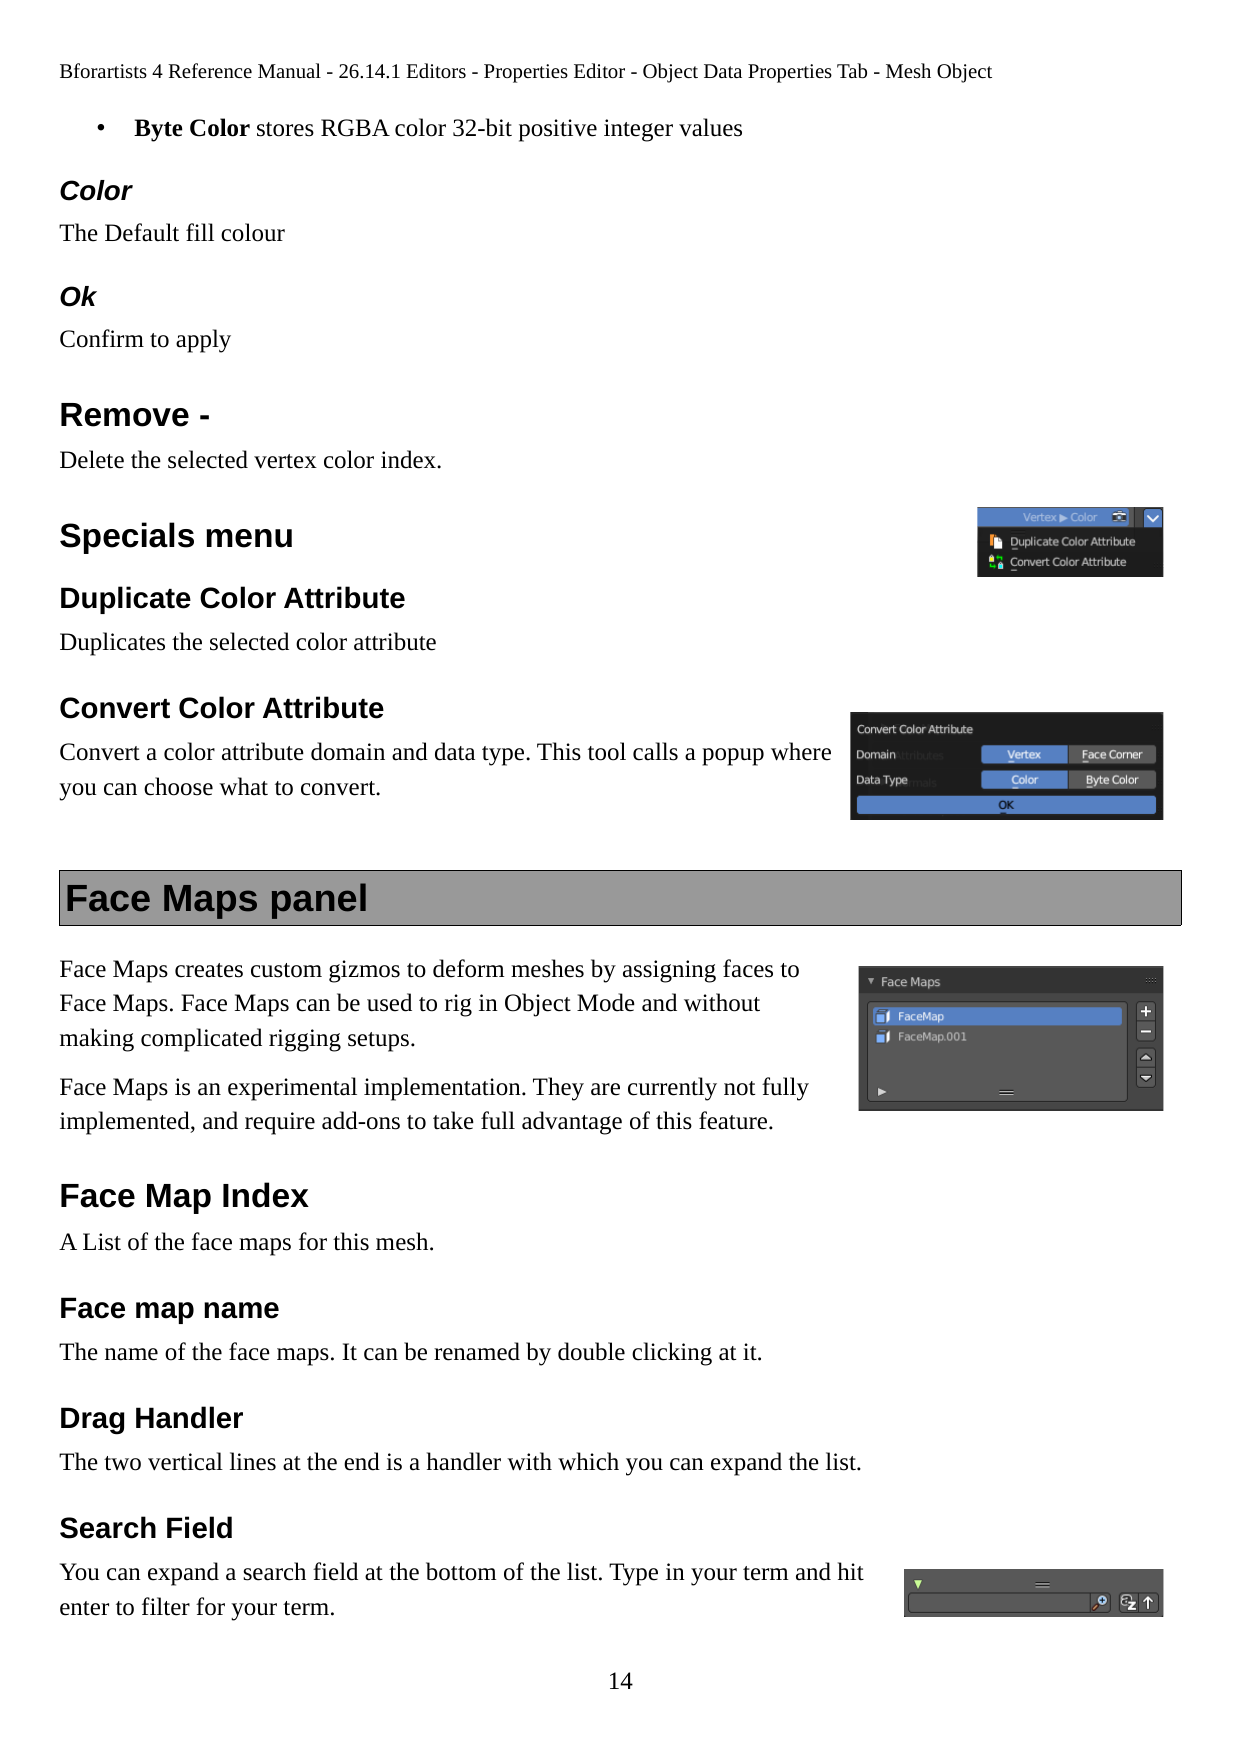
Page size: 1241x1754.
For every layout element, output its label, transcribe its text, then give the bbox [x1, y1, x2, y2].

picture [904, 1569, 1164, 1617]
subtitle Duplicate Color Attribute [59, 581, 1181, 615]
text The name of the face maps. It can be renamed by double clicking at it. [59, 1337, 1181, 1366]
subtitle [1164, 515, 1181, 554]
text You can expand a search field at the bottom of the list. Type in your term and hit enter to filter for your term. [59, 1557, 1181, 1620]
text Delete the selected vertex color index. [59, 446, 1181, 474]
picture [977, 507, 1164, 577]
text The two vertical lines at the end is a handler with which you can expand the list. [59, 1447, 1181, 1476]
subtitle Drag Handler [59, 1401, 1181, 1435]
subtitle Face map name [59, 1291, 1181, 1325]
text Confirm to apply [59, 324, 1181, 353]
text The Default fill colour [59, 218, 1181, 247]
subtitle Search Field [59, 1511, 1181, 1545]
text Duplicates the selected color attribute [59, 627, 1181, 656]
picture [850, 712, 1164, 820]
list Byte Color stores RGBA color 32-bit positive integer values [97, 113, 1181, 141]
subtitle Remove - [59, 394, 1181, 433]
subtitle Color [59, 174, 1181, 206]
subtitle Face Map Index [59, 1176, 1181, 1215]
table_header Face Maps panel [60, 871, 1181, 925]
text A List of the face maps for this mesh. [59, 1227, 1181, 1256]
text Face Maps is an experimental implementation. They are currently not fully implemented, and require add-ons to take full advantage of this feature. [59, 1072, 1181, 1135]
picture [858, 966, 1164, 1111]
subtitle Ok [59, 280, 1181, 312]
subtitle Convert Color Attribute [59, 691, 1181, 725]
text Face Maps creates custom gizmos to deform meshes by assigning faces to Face Maps. Face Maps can be used to rig in Object Mode and without making complicated rigging setups. [59, 954, 1181, 1052]
text Convert a color attribute domain and data type. This tool calls a popup where you can choose what to convert. [59, 737, 850, 801]
subtitle Specials menu [59, 515, 977, 554]
